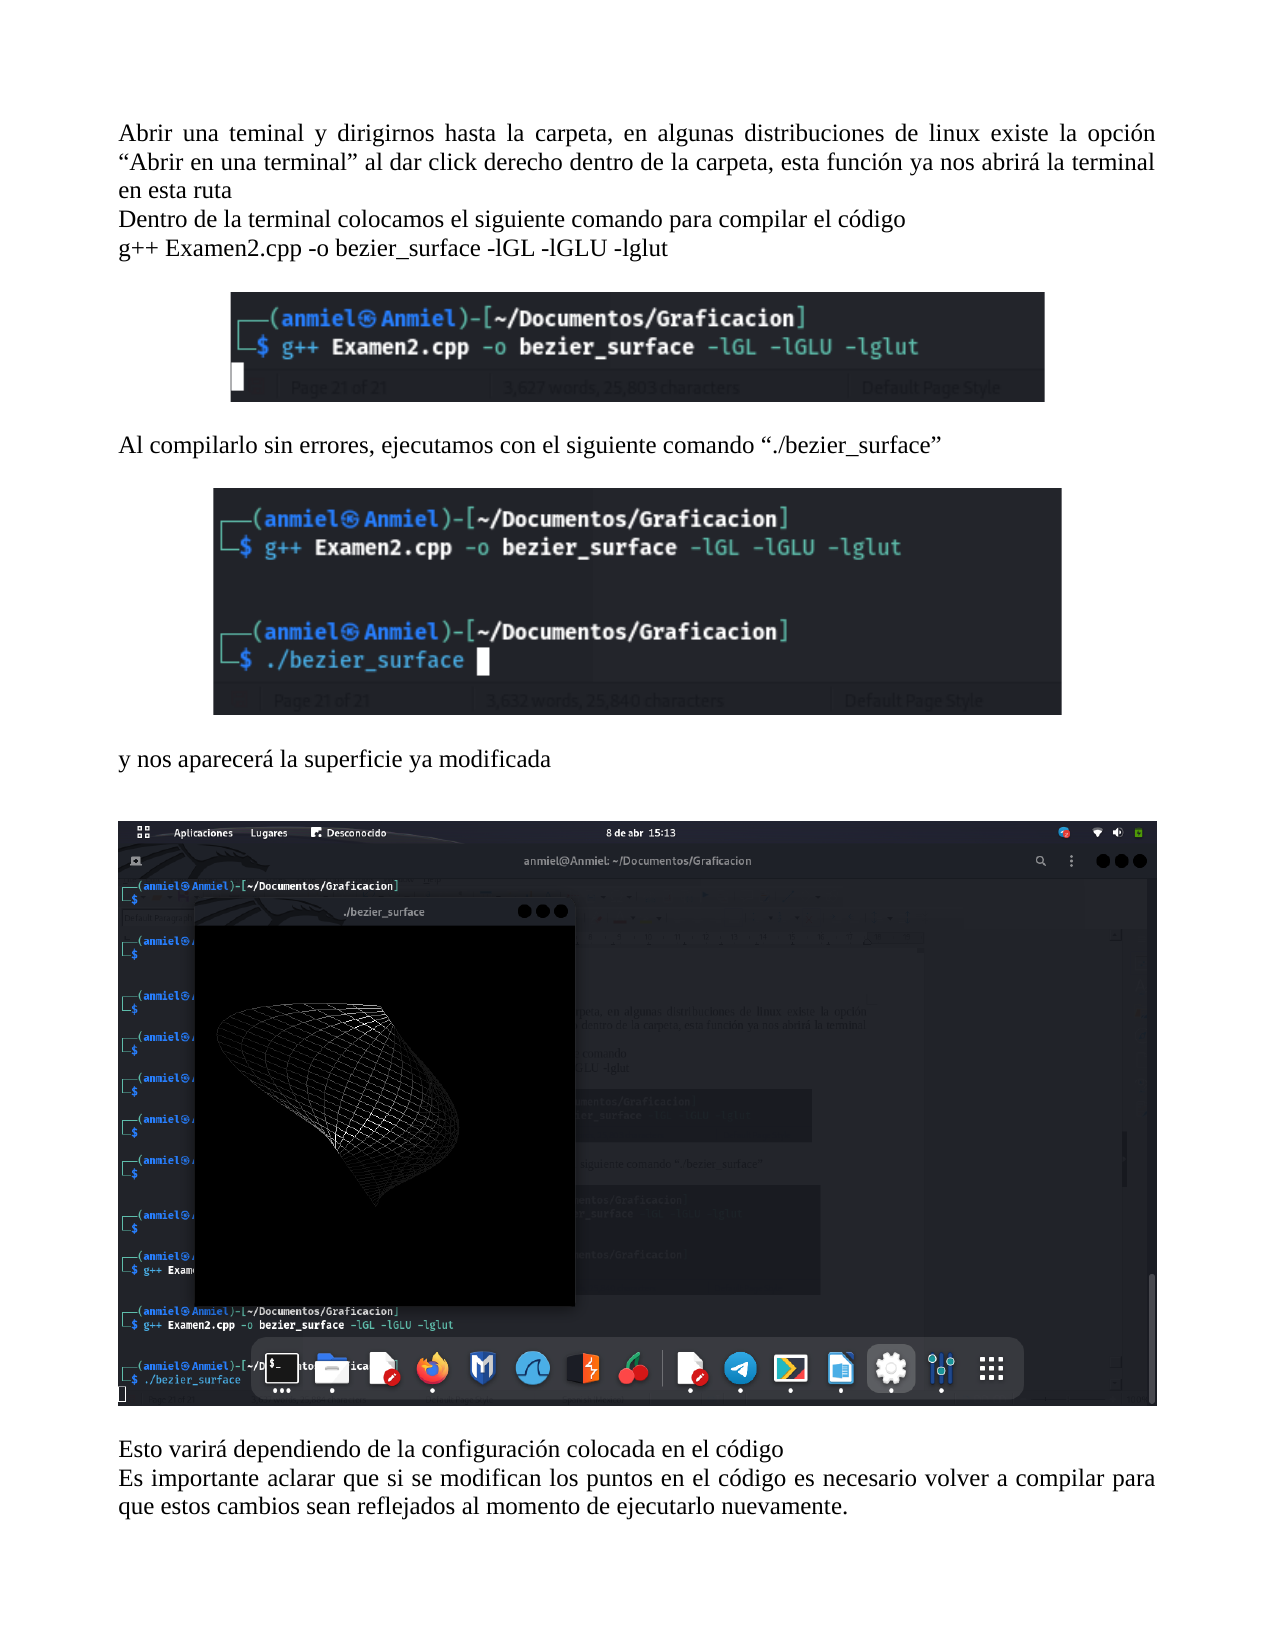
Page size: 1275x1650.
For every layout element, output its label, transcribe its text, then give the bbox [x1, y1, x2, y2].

picture [230, 292, 1045, 402]
text g++ Examen2.cpp -o bezier_surface -lGL -lGLU -lglut [118, 233, 1157, 262]
text Es importante aclarar que si se modifican los puntos en el código es necesario volver a compilar para que estos cambios sean reflejados al momento de ejecutarlo nuevamente. [118, 1463, 1157, 1520]
text Al compilarlo sin errores, ejecutamos con el siguiente comando “./bezier_surface” [118, 430, 1157, 459]
text Esto varirá dependiendo de la configuración colocada en el código [118, 1434, 1157, 1463]
picture [213, 488, 1062, 715]
text Dentro de la terminal colocamos el siguiente comando para compilar el código [118, 204, 1157, 233]
text y nos aparecerá la superficie ya modificada [118, 744, 1157, 772]
picture [118, 821, 1157, 1406]
text Abrir una teminal y dirigirnos hasta la carpeta, en algunas distribuciones de linux existe la opción “Abrir en una terminal” al dar click derecho dentro de la carpeta, esta función ya nos abrirá la terminal en esta ruta [118, 118, 1157, 204]
